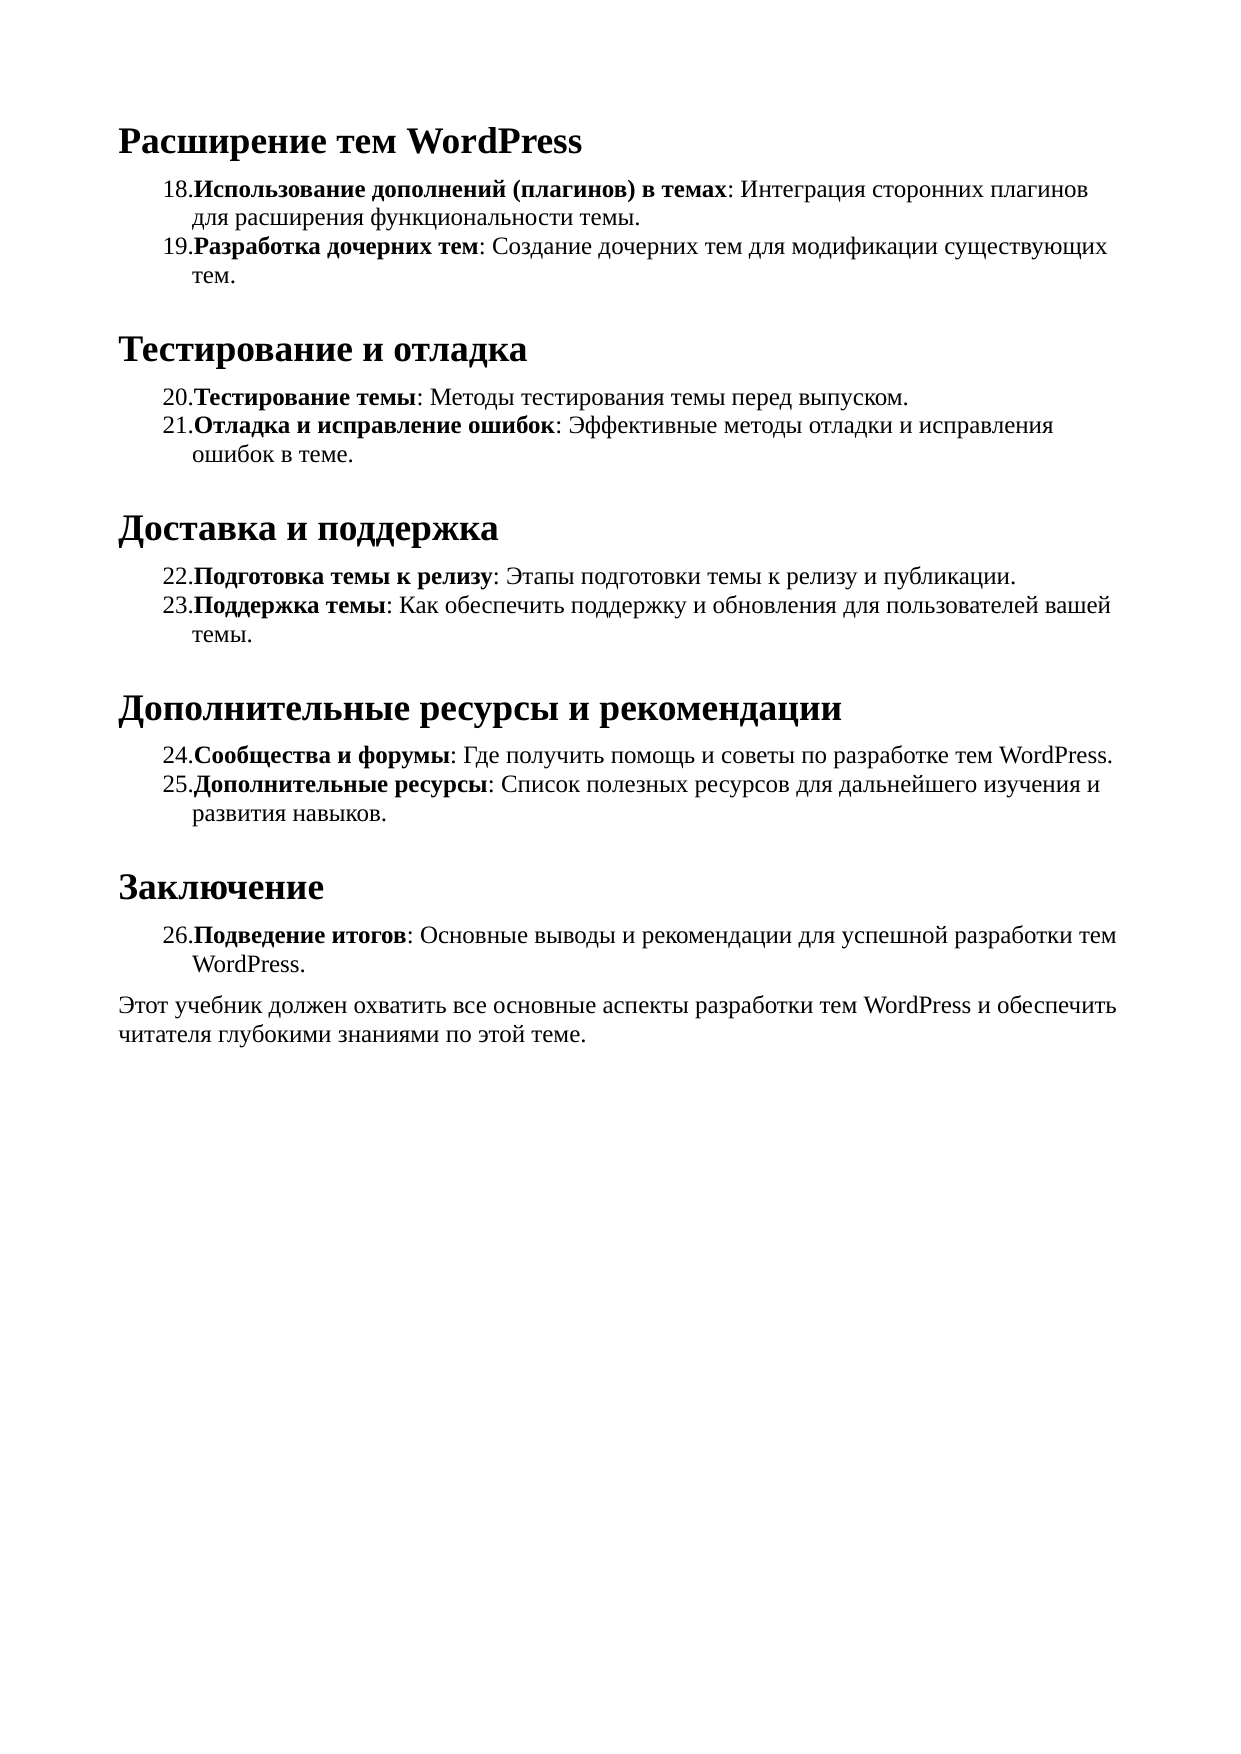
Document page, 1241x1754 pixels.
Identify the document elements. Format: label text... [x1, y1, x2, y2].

list Подготовка темы к релизу: Этапы подготовки темы к релизу и публикации. [162, 561, 1122, 590]
list Тестирование темы: Методы тестирования темы перед выпуском. [162, 382, 1122, 411]
list Поддержка темы: Как обеспечить поддержку и обновления для пользователей вашей темы. [162, 590, 1122, 647]
text Этот учебник должен охватить все основные аспекты разработки тем WordPress и обеспечить читателя глубокими знаниями по этой теме. [118, 990, 1122, 1047]
list Подведение итогов: Основные выводы и рекомендации для успешной разработки тем WordPress. [162, 920, 1122, 977]
subtitle Тестирование и отладка [118, 326, 1122, 369]
subtitle Доставка и поддержка [118, 506, 1122, 549]
list Отладка и исправление ошибок: Эффективные методы отладки и исправления ошибок в теме. [162, 411, 1122, 468]
subtitle Дополнительные ресурсы и рекомендации [118, 685, 1122, 728]
list Разработка дочерних тем: Создание дочерних тем для модификации существующих тем. [162, 231, 1122, 289]
list Дополнительные ресурсы: Список полезных ресурсов для дальнейшего изучения и развития навыков. [162, 769, 1122, 827]
subtitle Заключение [118, 864, 1122, 907]
subtitle Расширение тем WordPress [118, 118, 1122, 161]
list Сообщества и форумы: Где получить помощь и советы по разработке тем WordPress. [162, 741, 1122, 769]
list Использование дополнений (плагинов) в темах: Интеграция сторонних плагинов для расширения функциональности темы. [162, 174, 1122, 231]
